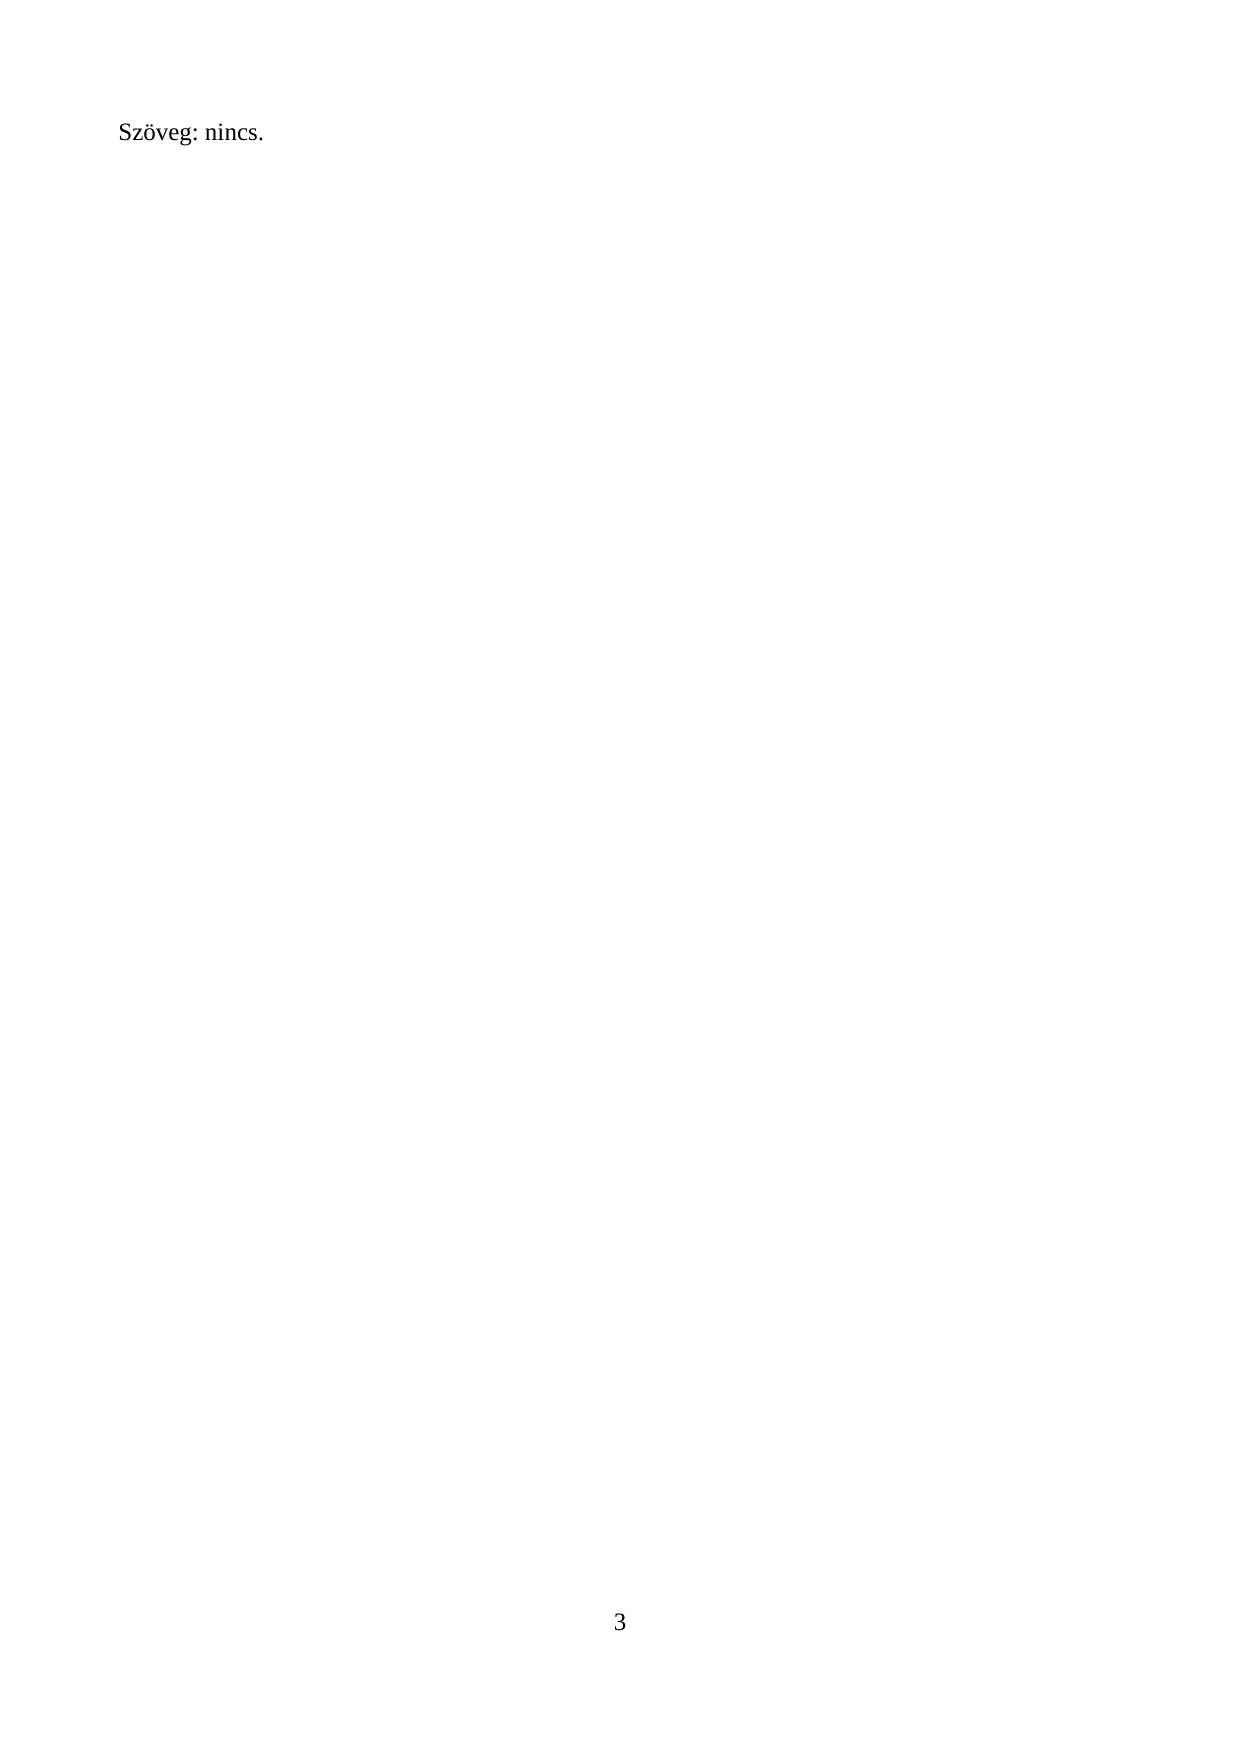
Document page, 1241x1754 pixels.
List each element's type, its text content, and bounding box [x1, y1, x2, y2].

text Szöveg: nincs. [118, 118, 1122, 146]
